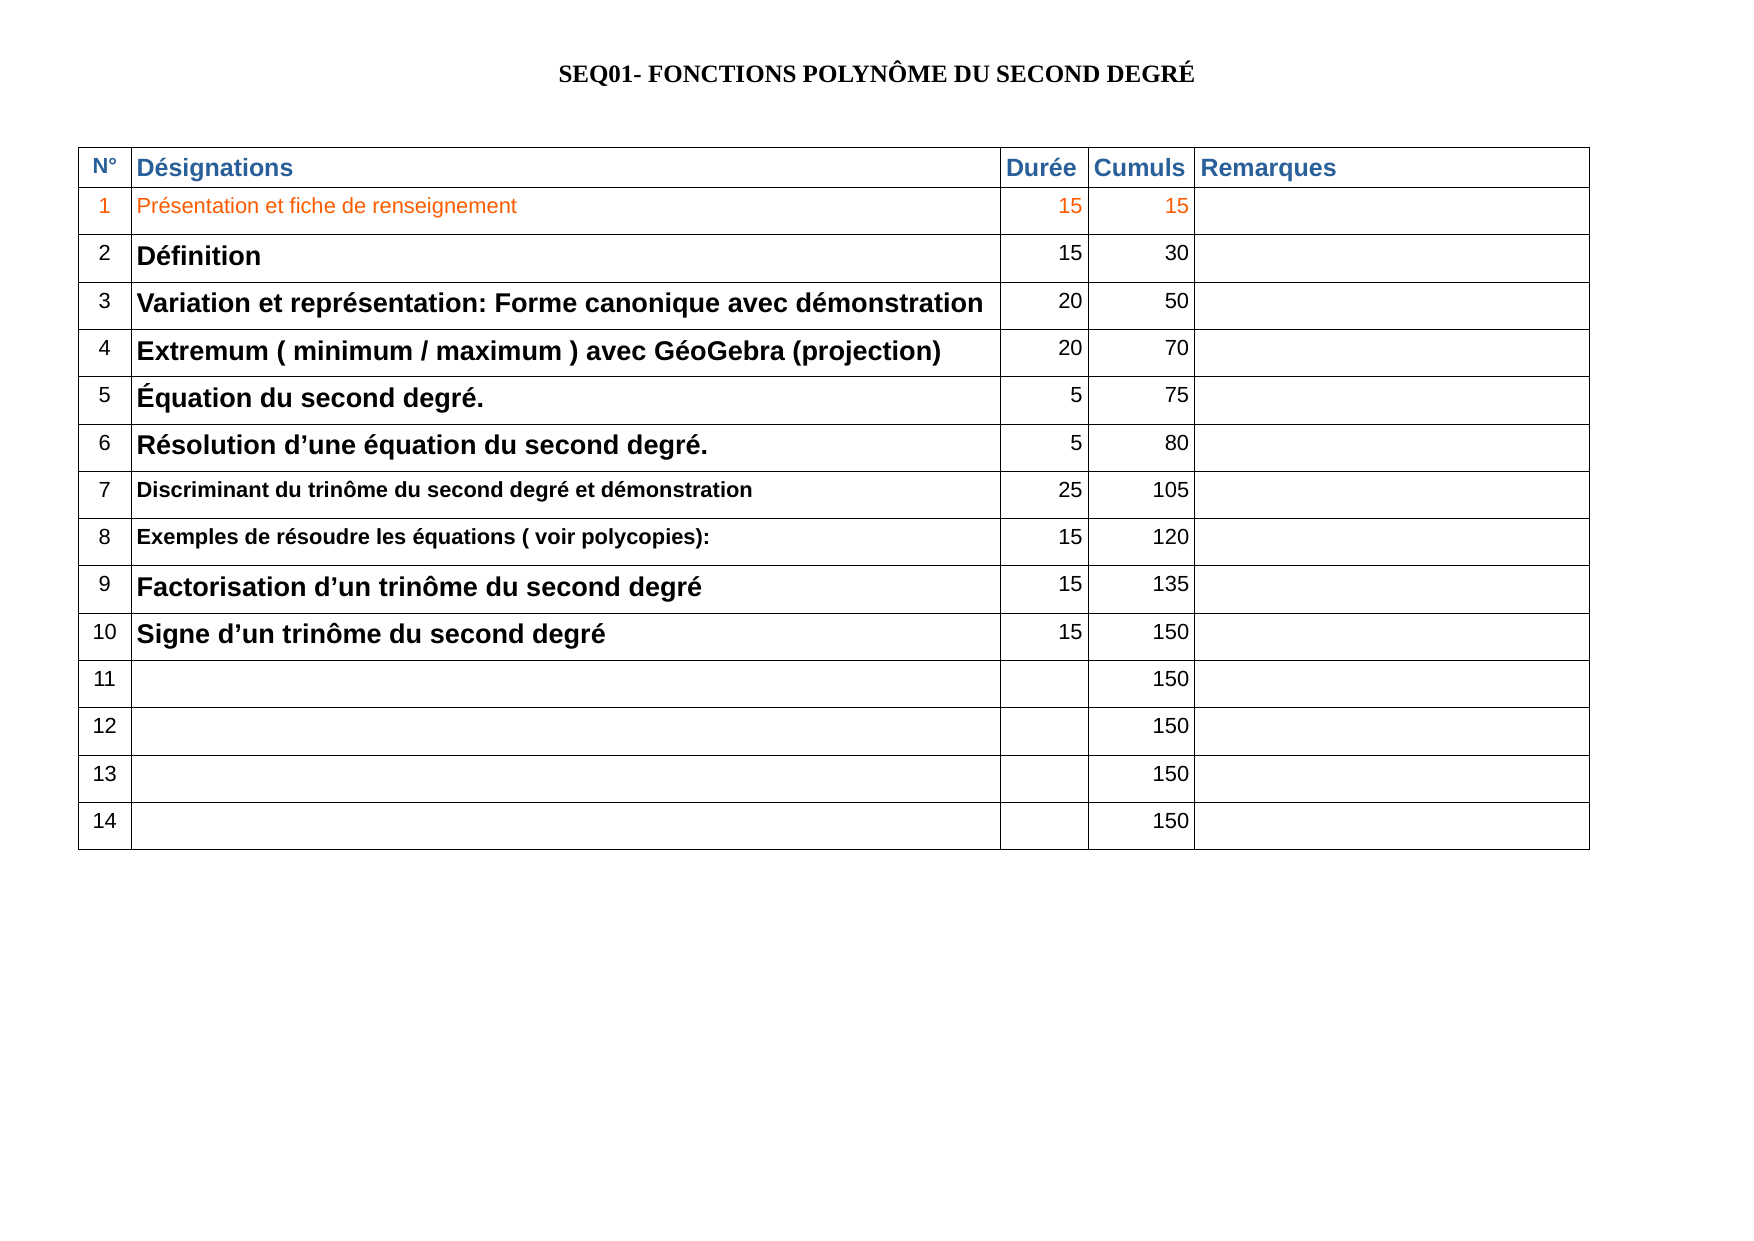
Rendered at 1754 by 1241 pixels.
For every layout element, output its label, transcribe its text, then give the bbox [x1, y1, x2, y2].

table_cell Équation du second degré. [132, 377, 1000, 423]
table_cell 150 [1089, 708, 1194, 754]
table_cell [1195, 425, 1589, 471]
table_cell 12 [79, 708, 131, 754]
table_cell [1195, 283, 1589, 329]
table_cell 150 [1089, 661, 1194, 707]
table_cell [1195, 708, 1589, 754]
table_header Cumuls [1089, 148, 1194, 187]
table_cell [1195, 803, 1589, 849]
table_cell [1001, 756, 1088, 802]
table_cell [1195, 756, 1589, 802]
table_cell Factorisation d’un trinôme du second degré [132, 566, 1000, 613]
table_cell 120 [1089, 519, 1194, 565]
table_cell [1195, 566, 1589, 613]
table_cell 15 [1001, 519, 1088, 565]
table_cell 5 [79, 377, 131, 423]
table_cell 80 [1089, 425, 1194, 471]
table_cell 6 [79, 425, 131, 471]
table_cell [132, 708, 1000, 754]
table_cell Extremum ( minimum / maximum ) avec GéoGebra (projection) [132, 330, 1000, 376]
table_cell [1001, 708, 1088, 754]
table_cell [1195, 330, 1589, 376]
table_cell [1195, 661, 1589, 707]
table_header N° [79, 148, 131, 187]
table_cell 1 [79, 188, 131, 234]
table_cell 30 [1089, 235, 1194, 282]
table_cell 11 [79, 661, 131, 707]
table_cell 8 [79, 519, 131, 565]
table_cell [1195, 472, 1589, 518]
table_cell 15 [1089, 188, 1194, 234]
table_cell Exemples de résoudre les équations ( voir polycopies): [132, 519, 1000, 565]
table_cell 70 [1089, 330, 1194, 376]
table_cell 25 [1001, 472, 1088, 518]
table_cell 135 [1089, 566, 1194, 613]
table_cell [1001, 803, 1088, 849]
table_cell Définition [132, 235, 1000, 282]
table_cell 3 [79, 283, 131, 329]
table_cell [1001, 661, 1088, 707]
table_cell Présentation et fiche de renseignement [132, 188, 1000, 234]
table_cell 75 [1089, 377, 1194, 423]
table_cell 9 [79, 566, 131, 613]
table_cell 13 [79, 756, 131, 802]
table_cell 20 [1001, 283, 1088, 329]
table_header Remarques [1195, 148, 1589, 187]
table_cell 150 [1089, 756, 1194, 802]
table_cell Discriminant du trinôme du second degré et démonstration [132, 472, 1000, 518]
table_cell 15 [1001, 566, 1088, 613]
table_cell Variation et représentation: Forme canonique avec démonstration [132, 283, 1000, 329]
table_cell [1195, 188, 1589, 234]
table_cell 5 [1001, 377, 1088, 423]
table_cell 50 [1089, 283, 1194, 329]
table_cell [1195, 614, 1589, 660]
table_header Désignations [132, 148, 1000, 187]
table_cell 14 [79, 803, 131, 849]
table_cell [132, 661, 1000, 707]
table_cell [132, 756, 1000, 802]
table_cell 105 [1089, 472, 1194, 518]
table_cell 15 [1001, 614, 1088, 660]
table_cell Signe d’un trinôme du second degré [132, 614, 1000, 660]
table_header Durée [1001, 148, 1088, 187]
table_cell 2 [79, 235, 131, 282]
table_cell 150 [1089, 614, 1194, 660]
table_cell [1195, 235, 1589, 282]
table_cell 7 [79, 472, 131, 518]
table_cell 20 [1001, 330, 1088, 376]
table_cell Résolution d’une équation du second degré. [132, 425, 1000, 471]
table_cell 150 [1089, 803, 1194, 849]
table_cell [1195, 519, 1589, 565]
table_cell 5 [1001, 425, 1088, 471]
table_cell 4 [79, 330, 131, 376]
table_cell 10 [79, 614, 131, 660]
table_cell 15 [1001, 188, 1088, 234]
table_cell 15 [1001, 235, 1088, 282]
table_cell [1195, 377, 1589, 423]
table_cell [132, 803, 1000, 849]
